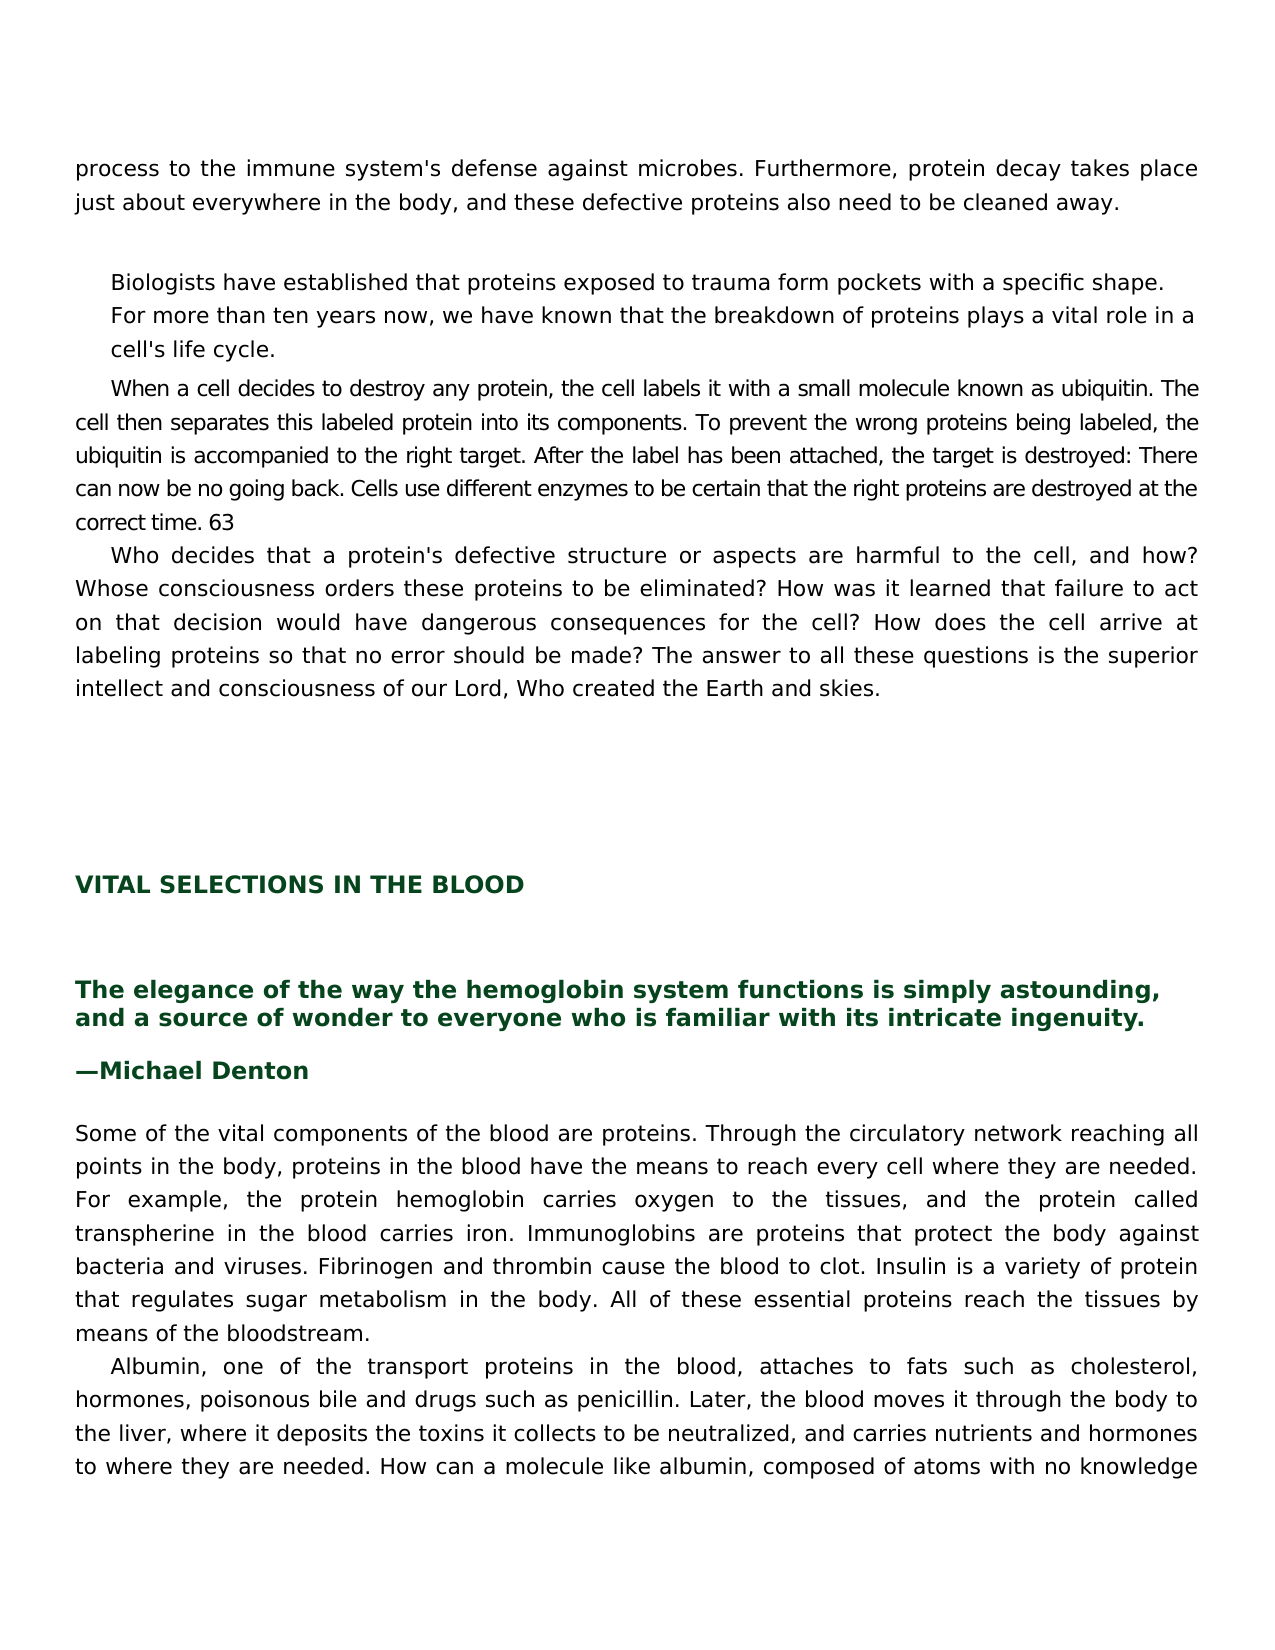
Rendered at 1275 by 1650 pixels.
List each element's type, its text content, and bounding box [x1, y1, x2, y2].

subtitle —Michael Denton [75, 1057, 1200, 1085]
subtitle VITAL SELECTIONS IN THE BLOOD [75, 871, 1200, 899]
text Albumin, one of the transport proteins in the blood, attaches to fats such as cholesterol, hormones, poisonous bile and drugs such as penicillin. Later, the blood moves it through the body to the liver, where it deposits the toxins it collects to be neutralized, and carries nutrients and hormones to where they are needed. How can a molecule like albumin, composed of atoms with no knowledge [75, 1348, 1200, 1481]
subtitle The elegance of the way the hemoglobin system functions is simply astounding, and a source of wonder to everyone who is familiar with its intricate ingenuity. [75, 977, 1200, 1032]
text Some of the vital components of the blood are proteins. Through the circulatory network reaching all points in the body, proteins in the blood have the means to reach every cell where they are needed. For example, the protein hemoglobin carries oxygen to the tissues, and the protein called transpherine in the blood carries iron. Immunoglobins are proteins that protect the body against bacteria and viruses. Fibrinogen and thrombin cause the blood to clot. Insulin is a variety of protein that regulates sugar metabolism in the body. All of these essential proteins reach the tissues by means of the bloodstream. [75, 1114, 1200, 1348]
text process to the immune system's defense against microbes. Furthermore, protein decay takes place just about everywhere in the body, and these defective proteins also need to be cleaned away. [75, 150, 1200, 217]
text Biologists have established that proteins exposed to trauma form pockets with a specific shape. For more than ten years now, we have known that the breakdown of proteins plays a vital role in a cell's life cycle. [110, 264, 1200, 364]
text When a cell decides to destroy any protein, the cell labels it with a small molecule known as ubiquitin. The cell then separates this labeled protein into its components. To prevent the wrong proteins being labeled, the ubiquitin is accompanied to the right target. After the label has been attached, the target is destroyed: There can now be no going back. Cells use different enzymes to be certain that the right proteins are destroyed at the correct time. 63 [75, 370, 1200, 537]
text Who decides that a protein's defective structure or aspects are harmful to the cell, and how? Whose consciousness orders these proteins to be eliminated? How was it learned that failure to act on that decision would have dangerous consequences for the cell? How does the cell arrive at labeling proteins so that no error should be made? The answer to all these questions is the superior intellect and consciousness of our Lord, Who created the Earth and skies. [75, 537, 1200, 703]
